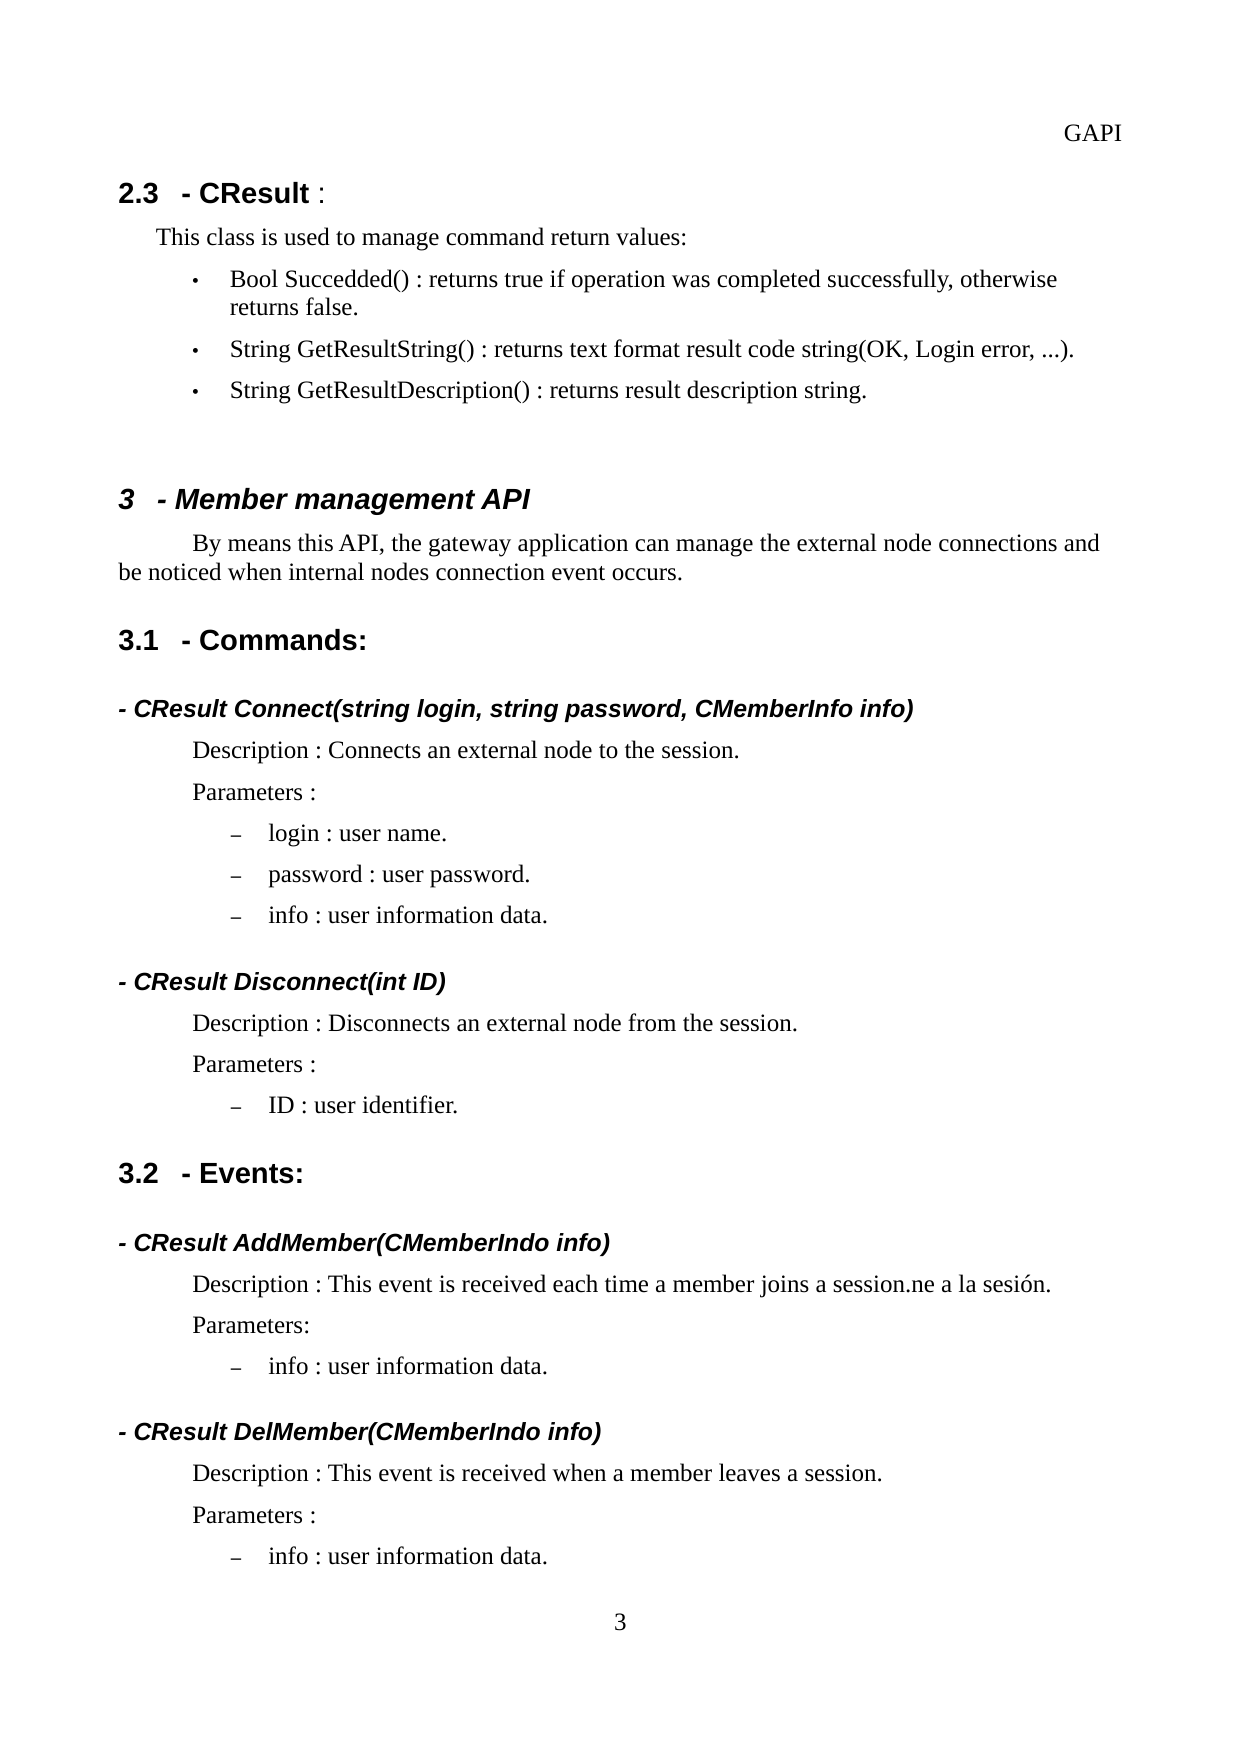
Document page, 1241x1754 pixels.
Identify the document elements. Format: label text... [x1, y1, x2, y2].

list String GetResultDescription() : returns result description string. [192, 375, 1122, 404]
text Description : This event is received when a member leaves a session. [118, 1458, 1122, 1487]
list ID : user identifier. [231, 1090, 1122, 1119]
subtitle - CResult DelMember(CMemberIndo info) [118, 1417, 1122, 1446]
subtitle - CResult Connect(string login, string password, CMemberInfo info) [118, 694, 1122, 723]
text Description : Connects an external node to the session. [118, 736, 1122, 764]
text Parameters : [118, 1049, 1122, 1078]
text Description : Disconnects an external node from the session. [118, 1008, 1122, 1037]
list login : user name. [231, 818, 1122, 847]
subtitle - Member management API [118, 482, 1122, 516]
subtitle - CResult Disconnect(int ID) [118, 967, 1122, 995]
list password : user password. [231, 859, 1122, 888]
subtitle - Commands: [118, 623, 1122, 657]
subtitle - CResult : [118, 176, 1122, 210]
text Description : This event is received each time a member joins a session.ne a la sesión. [118, 1269, 1122, 1297]
list Bool Succedded() : returns true if operation was completed successfully, otherwise returns false. [192, 264, 1122, 321]
list info : user information data. [231, 1541, 1122, 1570]
text Parameters : [118, 1500, 1122, 1528]
text By means this API, the gateway application can manage the external node connections and be noticed when internal nodes connection event occurs. [118, 528, 1122, 586]
list This class is used to manage command return values: [118, 222, 1122, 251]
list String GetResultString() : returns text format result code string(OK, Login error, ...). [192, 334, 1122, 362]
subtitle - Events: [118, 1157, 1122, 1190]
list info : user information data. [231, 901, 1122, 929]
subtitle - CResult AddMember(CMemberIndo info) [118, 1228, 1122, 1256]
list info : user information data. [231, 1351, 1122, 1380]
text Parameters: [118, 1310, 1122, 1339]
text Parameters : [118, 777, 1122, 806]
